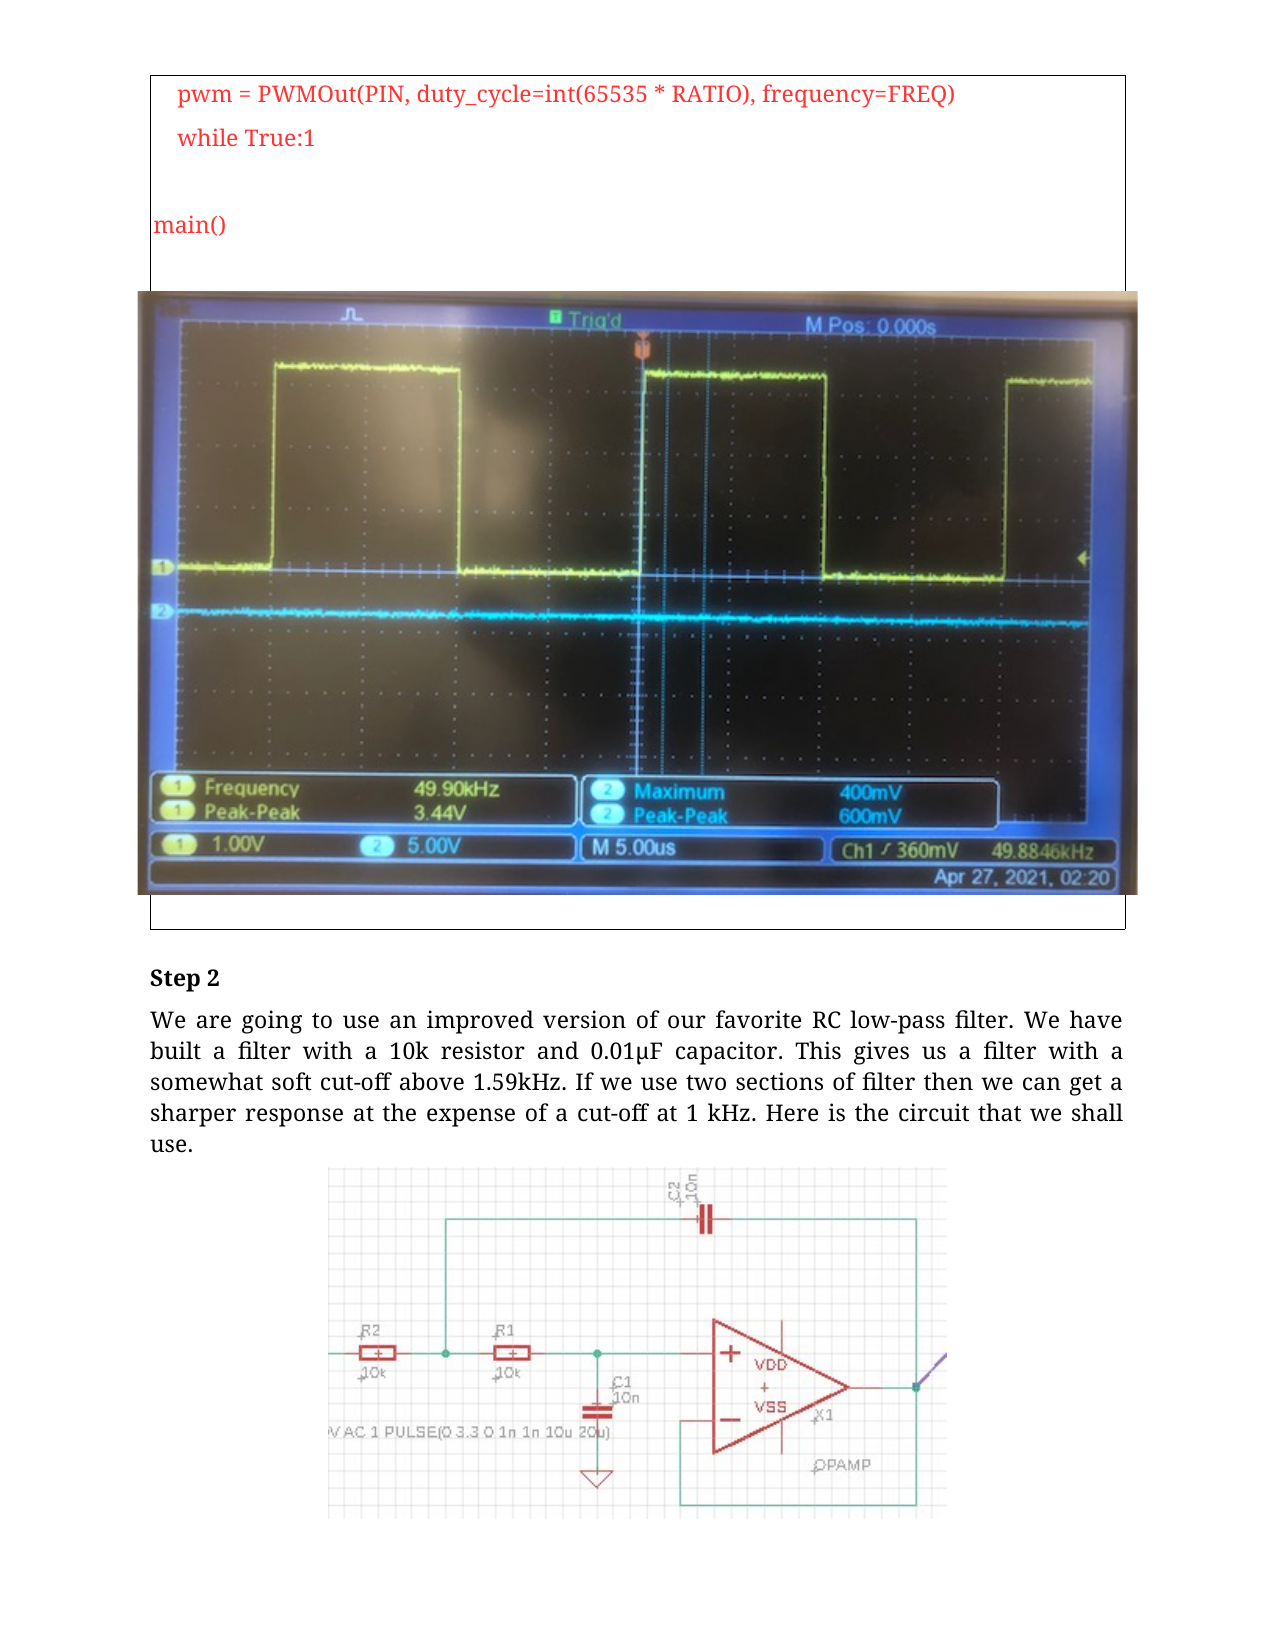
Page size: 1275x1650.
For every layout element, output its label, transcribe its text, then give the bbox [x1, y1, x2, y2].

picture [137, 291, 1138, 895]
subtitle Step 2 [150, 962, 1125, 993]
picture [328, 1167, 947, 1519]
text main() [151, 206, 1125, 240]
text pwm = PWMOut(PIN, duty_cycle=int(65535 * RATIO), frequency=FREQ) [151, 76, 1125, 109]
text We are going to use an improved version of our favorite RC low-pass filter. We have built a filter with a 10k resistor and 0.01µF capacitor. This gives us a filter with a somewhat soft cut-off above 1.59kHz. If we use two sections of filter then we can get a sharper response at the expense of a cut-off at 1 kHz. Here is the circuit that we shall use. [150, 1004, 1125, 1159]
text while True:1 [151, 118, 1125, 153]
